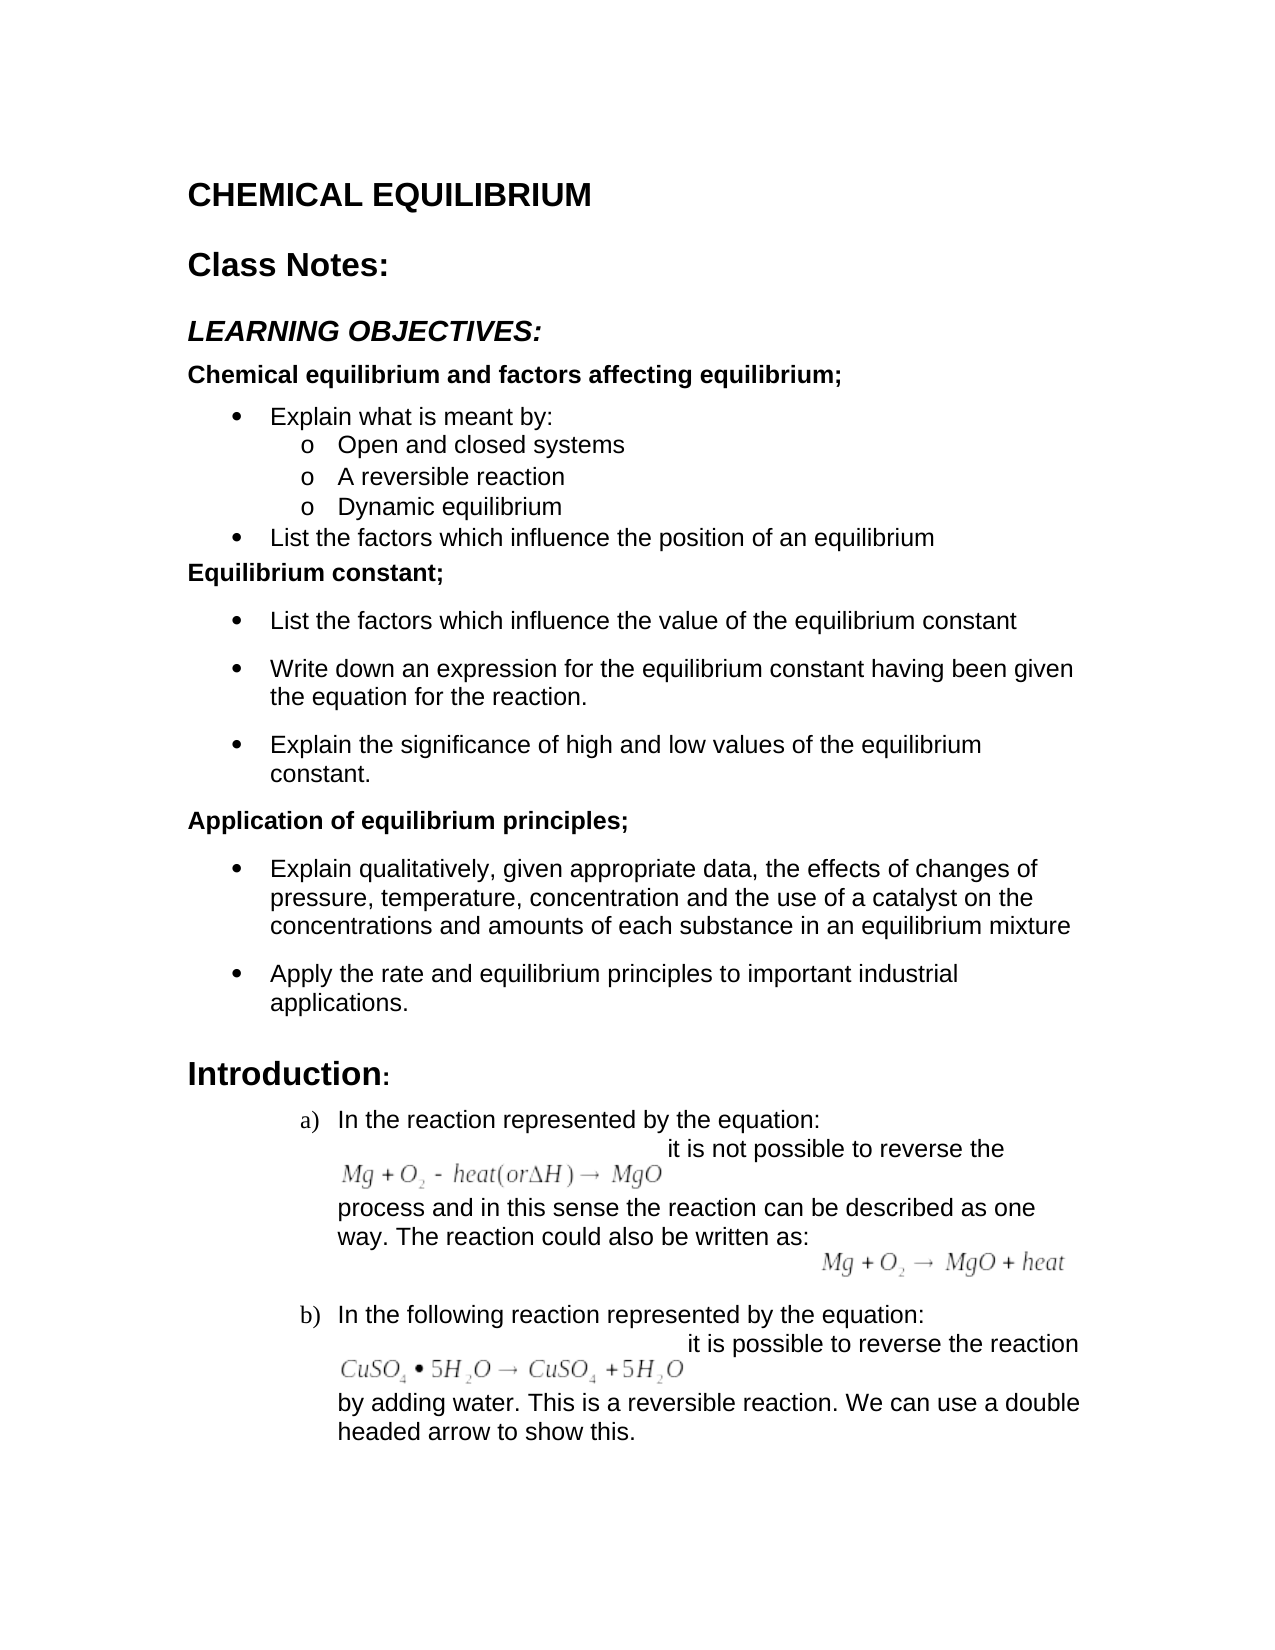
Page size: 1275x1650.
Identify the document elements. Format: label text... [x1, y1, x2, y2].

subtitle LEARNING OBJECTIVES: [187, 314, 1087, 348]
list A reversible reaction [300, 461, 1087, 492]
list Explain the significance of high and low values of the equilibrium constant. [232, 730, 1087, 787]
list List the factors which influence the value of the equilibrium constant [232, 606, 1087, 635]
list List the factors which influence the position of an equilibrium [232, 523, 1087, 552]
text Chemical equilibrium and factors affecting equilibrium; [187, 360, 1087, 389]
list In the following reaction represented by the equation: it is possible to reverse the reaction by adding water. This is a reversible reaction. We can use a double headed arrow to show this. [300, 1300, 1087, 1446]
subtitle Class Notes: [187, 245, 1087, 283]
list Explain qualitatively, given appropriate data, the effects of changes of pressure, temperature, concentration and the use of a catalyst on the concentrations and amounts of each substance in an equilibrium mixture [232, 854, 1087, 940]
list Apply the rate and equilibrium principles to important industrial applications. [232, 959, 1087, 1016]
list Open and closed systems [300, 431, 1087, 461]
list Explain what is meant by: [232, 402, 1087, 431]
list In the reaction represented by the equation: it is not possible to reverse the process and in this sense the reaction can be described as one way. The reaction could also be written as: [300, 1105, 1087, 1281]
list Write down an expression for the equilibrium constant having been given the equation for the reaction. [232, 653, 1087, 711]
text Application of equilibrium principles; [187, 806, 1087, 835]
list Dynamic equilibrium [300, 492, 1087, 523]
subtitle CHEMICAL EQUILIBRIUM [187, 175, 1087, 213]
subtitle Introduction: [187, 1054, 1087, 1092]
text Equilibrium constant; [187, 558, 1087, 587]
